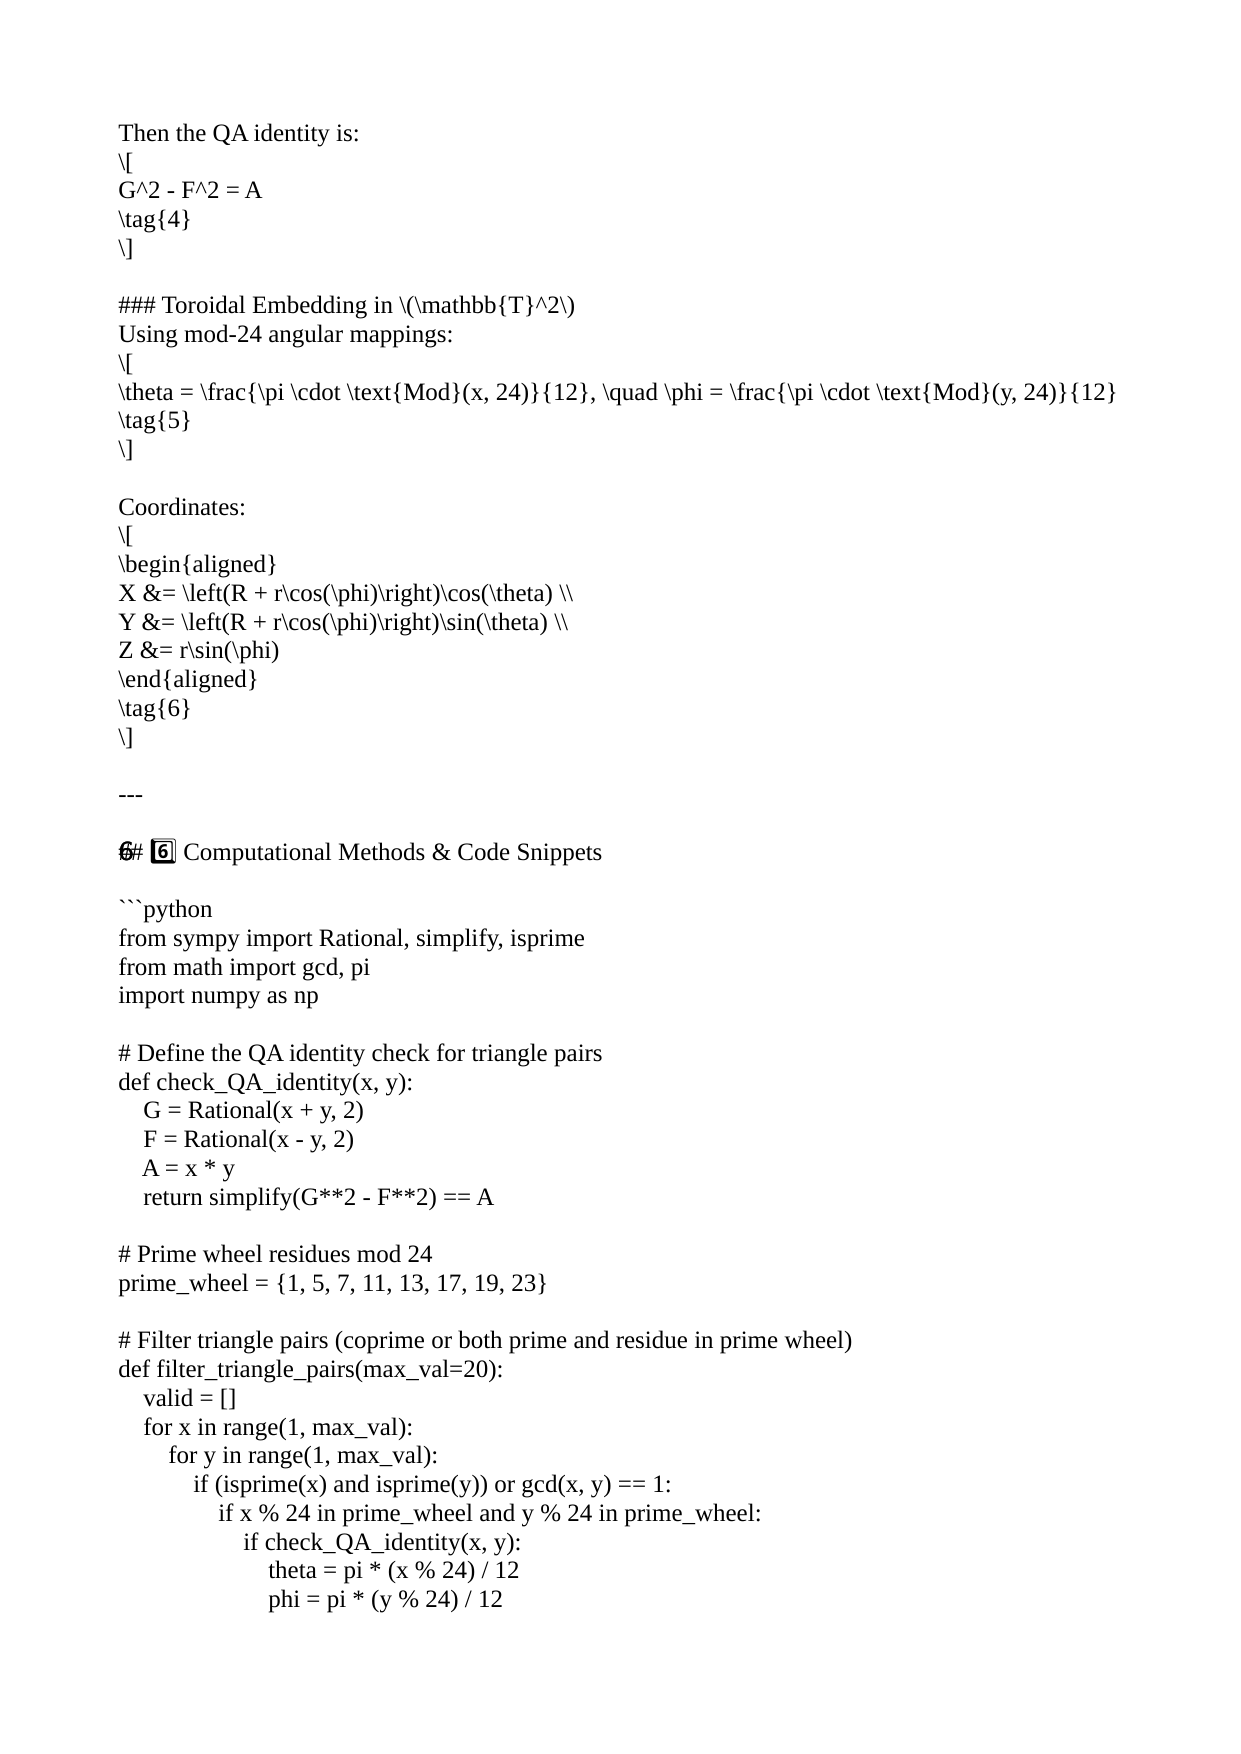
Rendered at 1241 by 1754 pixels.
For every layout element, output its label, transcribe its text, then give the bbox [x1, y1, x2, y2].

text phi = pi * (y % 24) / 12 [118, 1584, 1122, 1613]
text X &= \left(R + r\cos(\phi)\right)\cos(\theta) \\ [118, 578, 1122, 607]
text \begin{aligned} [118, 549, 1122, 578]
text ```python [118, 894, 1122, 923]
text theta = pi * (x % 24) / 12 [118, 1556, 1122, 1584]
text def check_QA_identity(x, y): [118, 1067, 1122, 1096]
text \] [118, 722, 1122, 751]
text def filter_triangle_pairs(max_val=20): [118, 1354, 1122, 1383]
text # Filter triangle pairs (coprime or both prime and residue in prime wheel) [118, 1326, 1122, 1354]
text F = Rational(x - y, 2) [118, 1124, 1122, 1153]
text Then the QA identity is: [118, 118, 1122, 147]
text import numpy as np [118, 981, 1122, 1009]
text Y &= \left(R + r\cos(\phi)\right)\sin(\theta) \\ [118, 607, 1122, 636]
text \] [118, 233, 1122, 262]
text # Define the QA identity check for triangle pairs [118, 1038, 1122, 1067]
text from sympy import Rational, simplify, isprime [118, 923, 1122, 952]
text prime_wheel = {1, 5, 7, 11, 13, 17, 19, 23} [118, 1268, 1122, 1297]
text return simplify(G**2 - F**2) == A [118, 1182, 1122, 1211]
text if (isprime(x) and isprime(y)) or gcd(x, y) == 1: [118, 1469, 1122, 1498]
text ### Toroidal Embedding in \(\mathbb{T}^2\) [118, 291, 1122, 319]
text --- [118, 779, 1122, 808]
text for x in range(1, max_val): [118, 1412, 1122, 1441]
text G^2 - F^2 = A [118, 176, 1122, 204]
text for y in range(1, max_val): [118, 1441, 1122, 1469]
text ## 6️⃣ Computational Methods & Code Snippets [118, 837, 1122, 866]
text \theta = \frac{\pi \cdot \text{Mod}(x, 24)}{12}, \quad \phi = \frac{\pi \cdot \text{Mod}(y, 24)}{12} [118, 377, 1122, 406]
text Coordinates: [118, 492, 1122, 521]
text valid = [] [118, 1383, 1122, 1412]
text if x % 24 in prime_wheel and y % 24 in prime_wheel: [118, 1498, 1122, 1527]
text \tag{5} [118, 406, 1122, 434]
text Using mod-24 angular mappings: [118, 319, 1122, 348]
text \end{aligned} [118, 664, 1122, 693]
text if check_QA_identity(x, y): [118, 1527, 1122, 1556]
text # Prime wheel residues mod 24 [118, 1239, 1122, 1268]
text Z &= r\sin(\phi) [118, 636, 1122, 664]
text \[ [118, 147, 1122, 176]
text \[ [118, 521, 1122, 549]
text \tag{6} [118, 693, 1122, 722]
text G = Rational(x + y, 2) [118, 1096, 1122, 1124]
text A = x * y [118, 1153, 1122, 1182]
text \tag{4} [118, 204, 1122, 233]
text from math import gcd, pi [118, 952, 1122, 981]
text \[ [118, 348, 1122, 377]
text \] [118, 434, 1122, 463]
